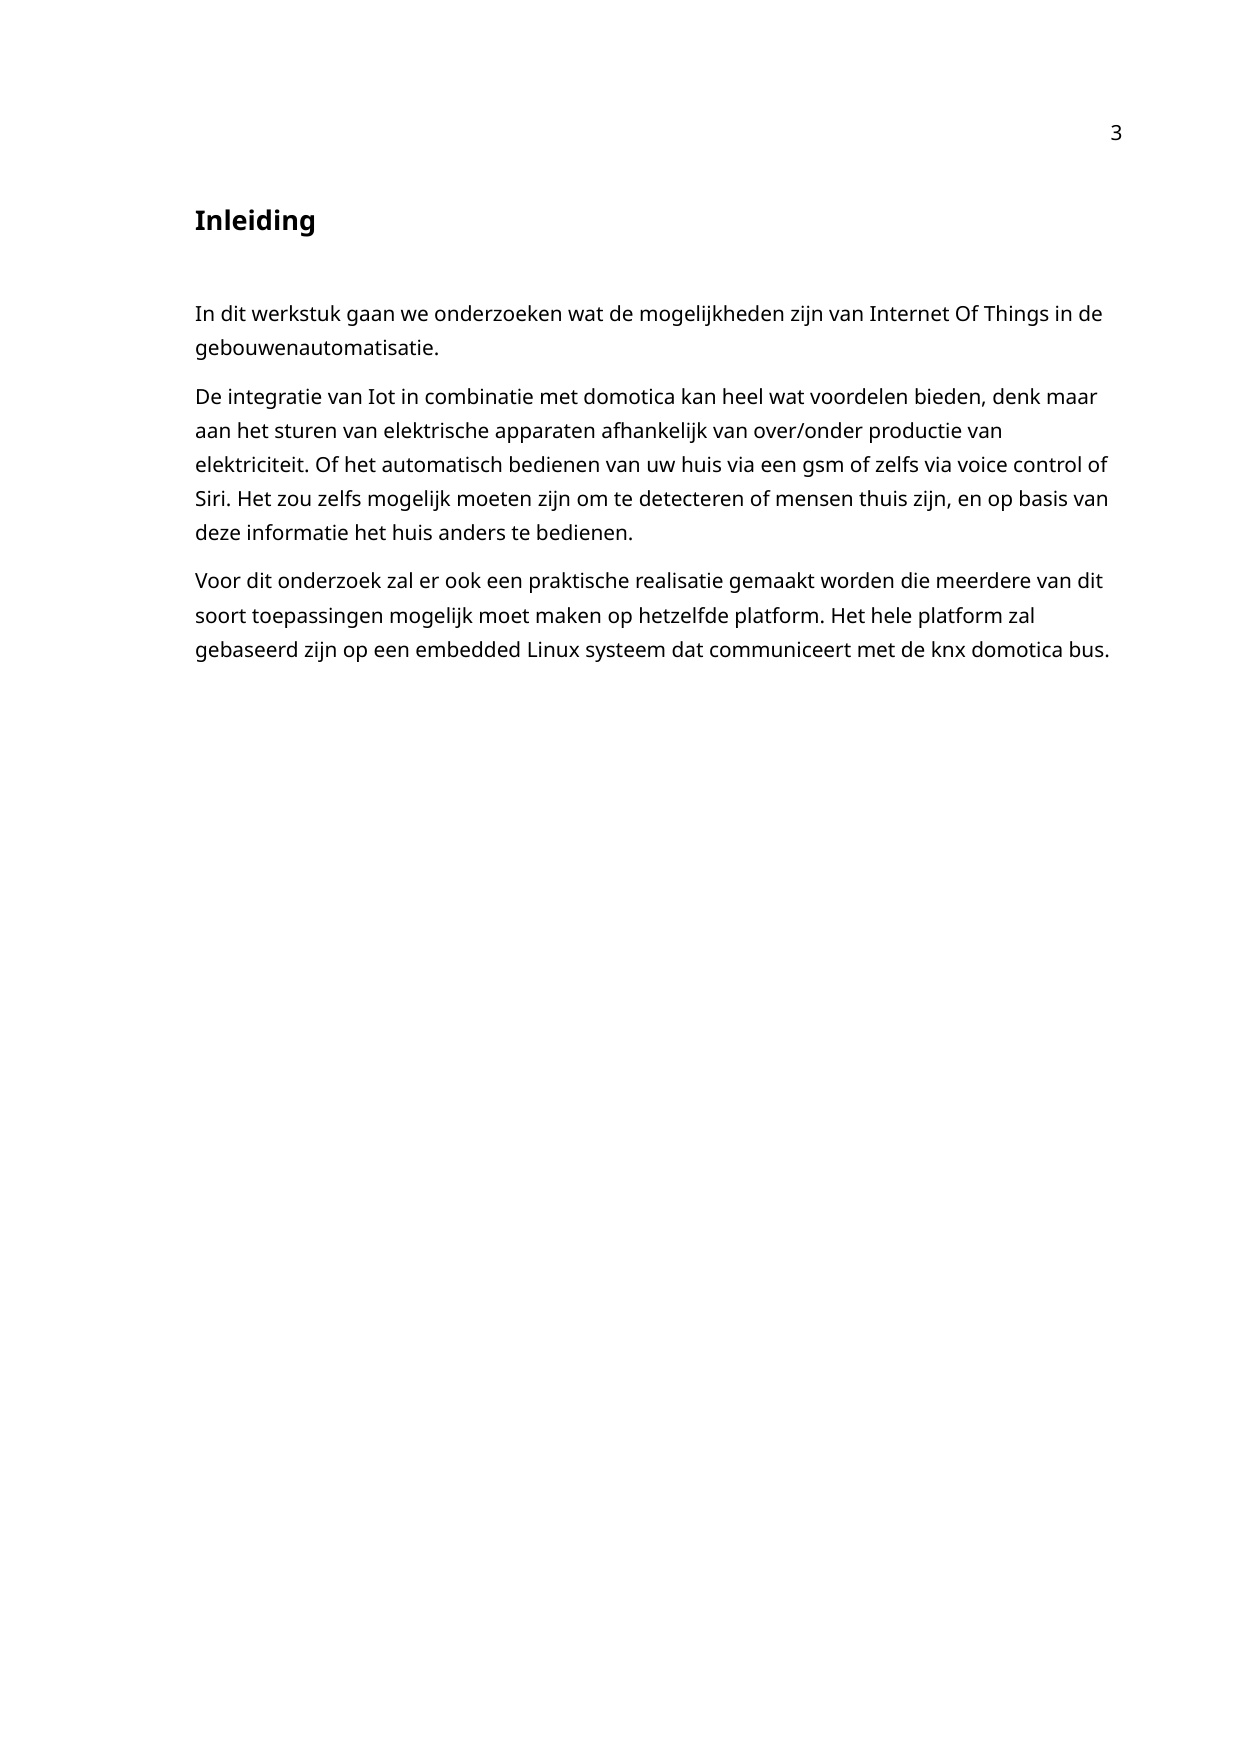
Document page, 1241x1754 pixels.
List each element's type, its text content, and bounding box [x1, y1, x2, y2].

text In dit werkstuk gaan we onderzoeken wat de mogelijkheden zijn van Internet Of Things in de gebouwenautomatisatie. [195, 299, 1122, 362]
subtitle Inleiding [195, 201, 1122, 238]
text De integratie van Iot in combinatie met domotica kan heel wat voordelen bieden, denk maar aan het sturen van elektrische apparaten afhankelijk van over/onder productie van elektriciteit. Of het automatisch bedienen van uw huis via een gsm of zelfs via voice control of Siri. Het zou zelfs mogelijk moeten zijn om te detecteren of mensen thuis zijn, en op basis van deze informatie het huis anders te bedienen. [195, 382, 1122, 546]
text Voor dit onderzoek zal er ook een praktische realisatie gemaakt worden die meerdere van dit soort toepassingen mogelijk moet maken op hetzelfde platform. Het hele platform zal gebaseerd zijn op een embedded Linux systeem dat communiceert met de knx domotica bus. [195, 567, 1122, 663]
